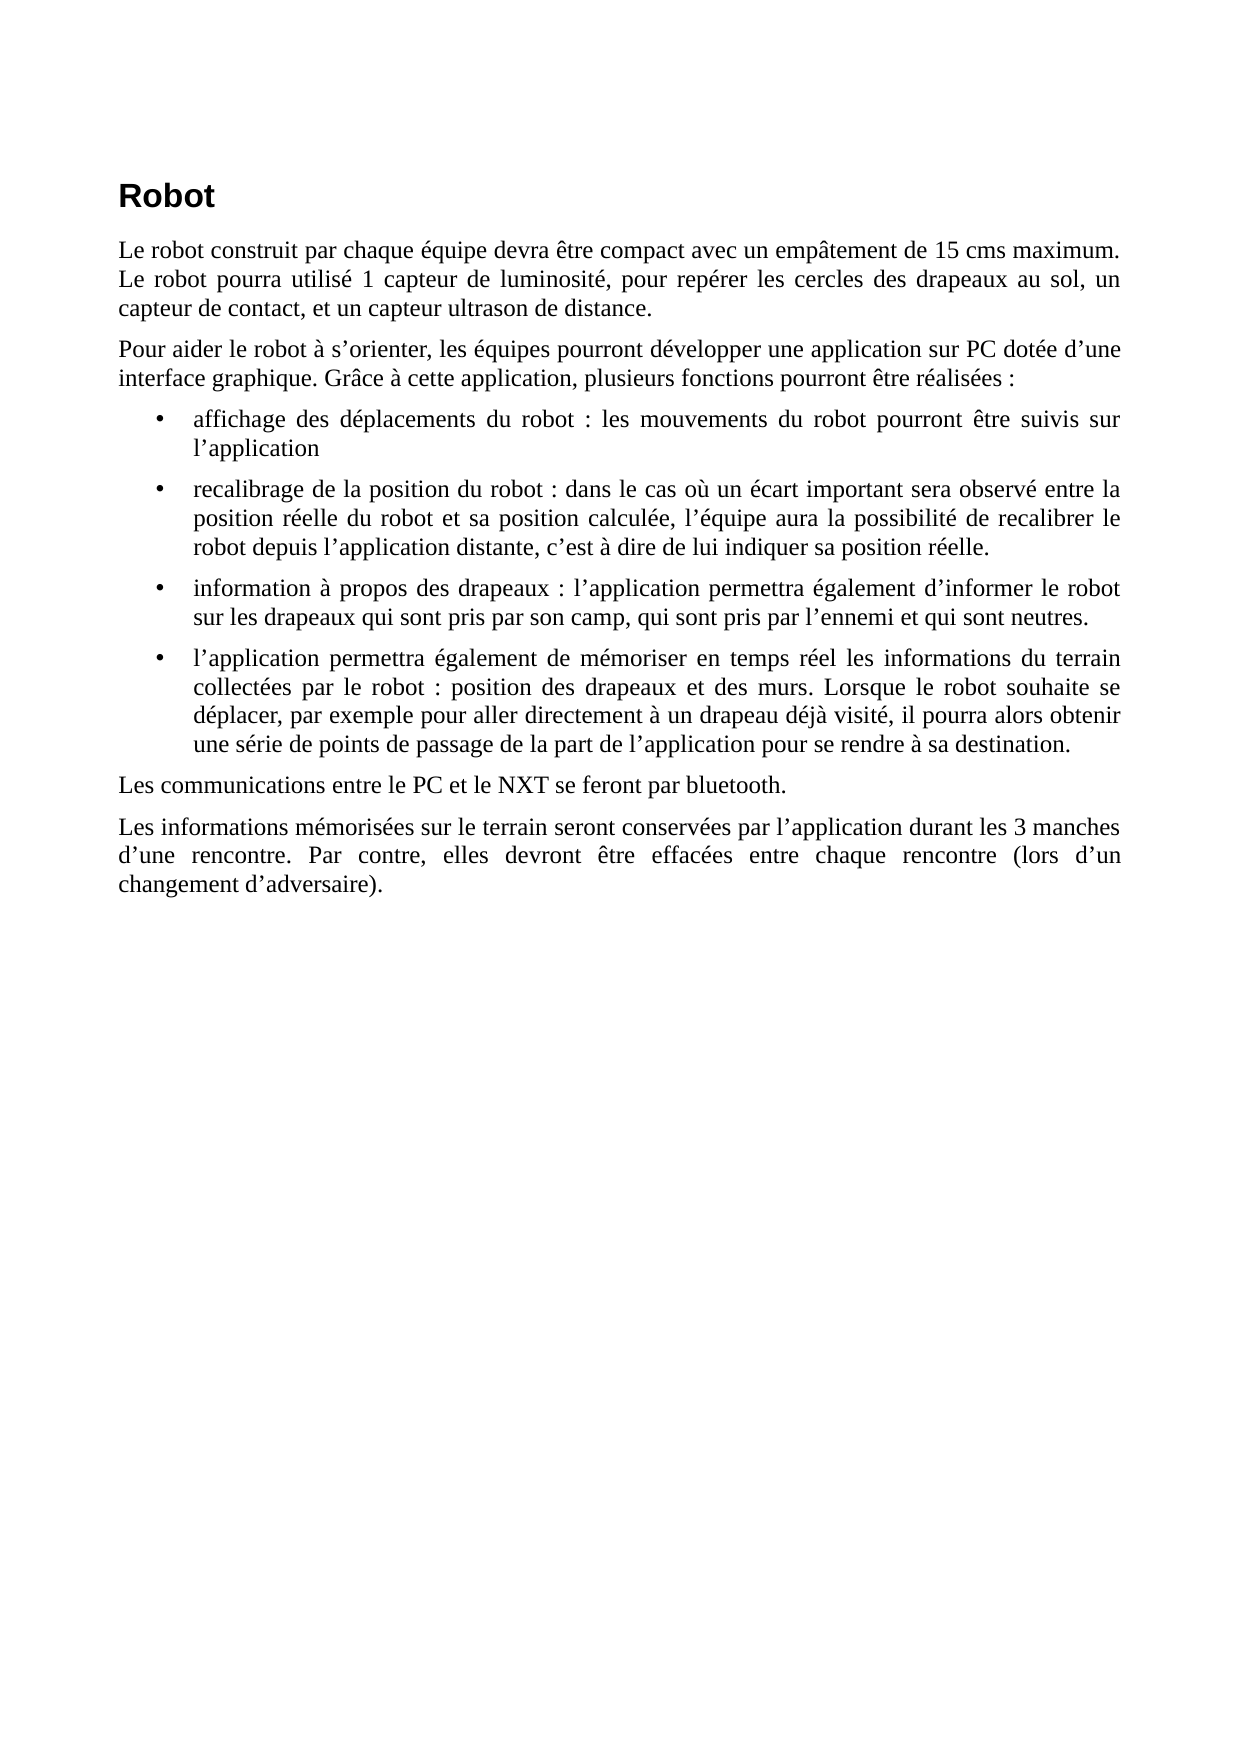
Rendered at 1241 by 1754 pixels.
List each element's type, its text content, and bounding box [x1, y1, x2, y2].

list affichage des déplacements du robot : les mouvements du robot pourront être suivis sur l’application [156, 404, 1122, 462]
subtitle Robot [118, 176, 1122, 215]
list l’application permettra également de mémoriser en temps réel les informations du terrain collectées par le robot : position des drapeaux et des murs. Lorsque le robot souhaite se déplacer, par exemple pour aller directement à un drapeau déjà visité, il pourra alors obtenir une série de points de passage de la part de l’application pour se rendre à sa destination. [156, 643, 1122, 758]
text Le robot construit par chaque équipe devra être compact avec un empâtement de 15 cms maximum. Le robot pourra utilisé 1 capteur de luminosité, pour repérer les cercles des drapeaux au sol, un capteur de contact, et un capteur ultrason de distance. [118, 236, 1122, 322]
list recalibrage de la position du robot : dans le cas où un écart important sera observé entre la position réelle du robot et sa position calculée, l’équipe aura la possibilité de recalibrer le robot depuis l’application distante, c’est à dire de lui indiquer sa position réelle. [156, 474, 1122, 561]
text Pour aider le robot à s’orienter, les équipes pourront développer une application sur PC dotée d’une interface graphique. Grâce à cette application, plusieurs fonctions pourront être réalisées : [118, 334, 1122, 392]
list information à propos des drapeaux : l’application permettra également d’informer le robot sur les drapeaux qui sont pris par son camp, qui sont pris par l’ennemi et qui sont neutres. [156, 573, 1122, 631]
text Les informations mémorisées sur le terrain seront conservées par l’application durant les 3 manches d’une rencontre. Par contre, elles devront être effacées entre chaque rencontre (lors d’un changement d’adversaire). [118, 812, 1122, 898]
text Les communications entre le PC et le NXT se feront par bluetooth. [118, 771, 1122, 799]
